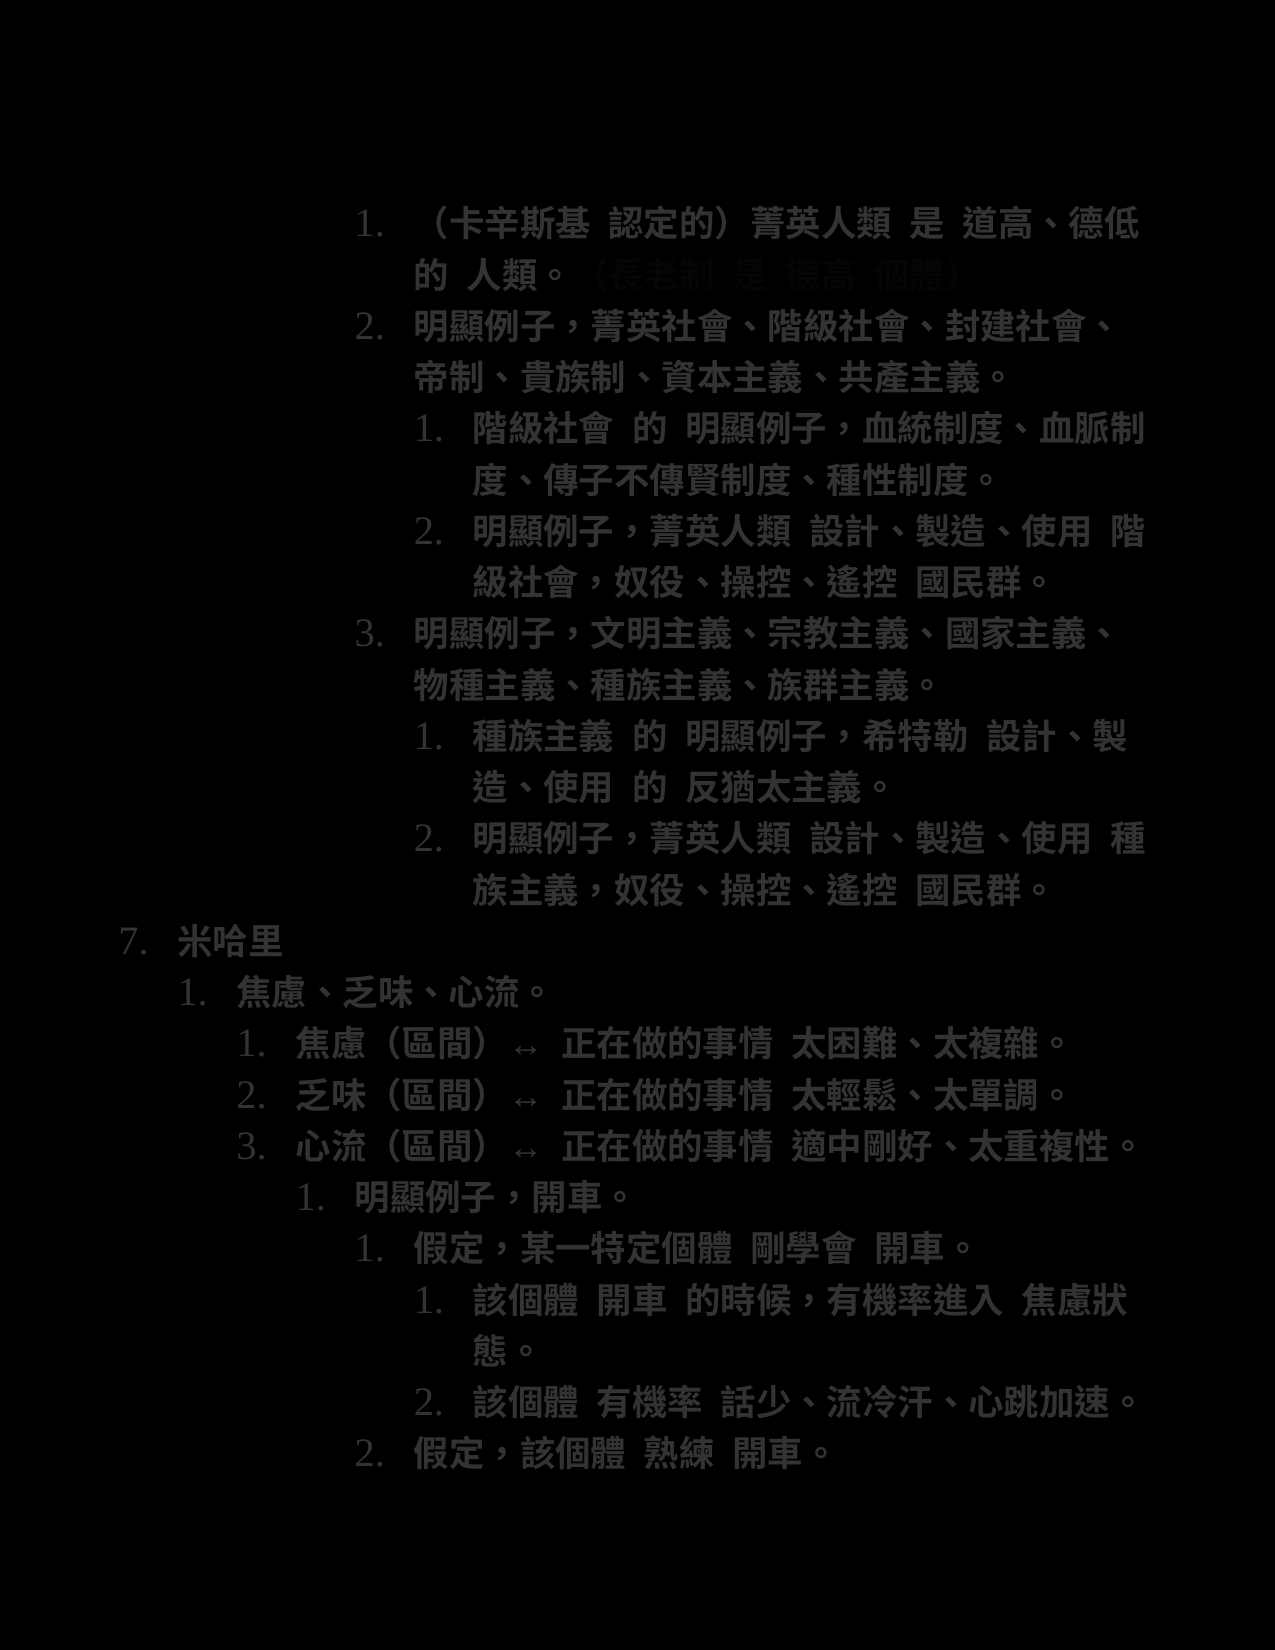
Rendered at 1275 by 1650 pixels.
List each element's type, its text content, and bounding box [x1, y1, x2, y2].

list 假定，該個體 熟練 開車。 [354, 1426, 1157, 1477]
list 該個體 開車 的時候，有機率進入 焦慮狀態。 [413, 1272, 1157, 1374]
list 焦慮、乏味、心流。 [177, 964, 1157, 1016]
list 該個體 有機率 話少、流冷汗、心跳加速。 [413, 1374, 1157, 1426]
list 明顯例子，菁英社會、階級社會、封建社會、帝制、貴族制、資本主義、共產主義。 [354, 298, 1157, 401]
list 米哈里 [118, 913, 1157, 964]
list 階級社會 的 明顯例子，血統制度、血脈制度、傳子不傳賢制度、種性制度。 [413, 401, 1157, 503]
list 假定，某一特定個體 剛學會 開車。 [354, 1221, 1157, 1272]
list 明顯例子，菁英人類 設計、製造、使用 階級社會，奴役、操控、遙控 國民群。 [413, 503, 1157, 606]
list 心流（區間）↔ 正在做的事情 適中剛好、太重複性。 [236, 1118, 1157, 1169]
list 種族主義 的 明顯例子，希特勒 設計、製造、使用 的 反猶太主義。 [413, 708, 1157, 811]
list 明顯例子，開車。 [295, 1169, 1157, 1221]
list 明顯例子，文明主義、宗教主義、國家主義、物種主義、種族主義、族群主義。 [354, 606, 1157, 708]
list 焦慮（區間）↔ 正在做的事情 太困難、太複雜。 [236, 1016, 1157, 1067]
list 明顯例子，菁英人類 設計、製造、使用 種族主義，奴役、操控、遙控 國民群。 [413, 811, 1157, 913]
list （卡辛斯基 認定的）菁英人類 是 道高、德低 的 人類。（長老制 是 德高 個體） [354, 196, 1157, 298]
list 乏味（區間）↔ 正在做的事情 太輕鬆、太單調。 [236, 1067, 1157, 1118]
